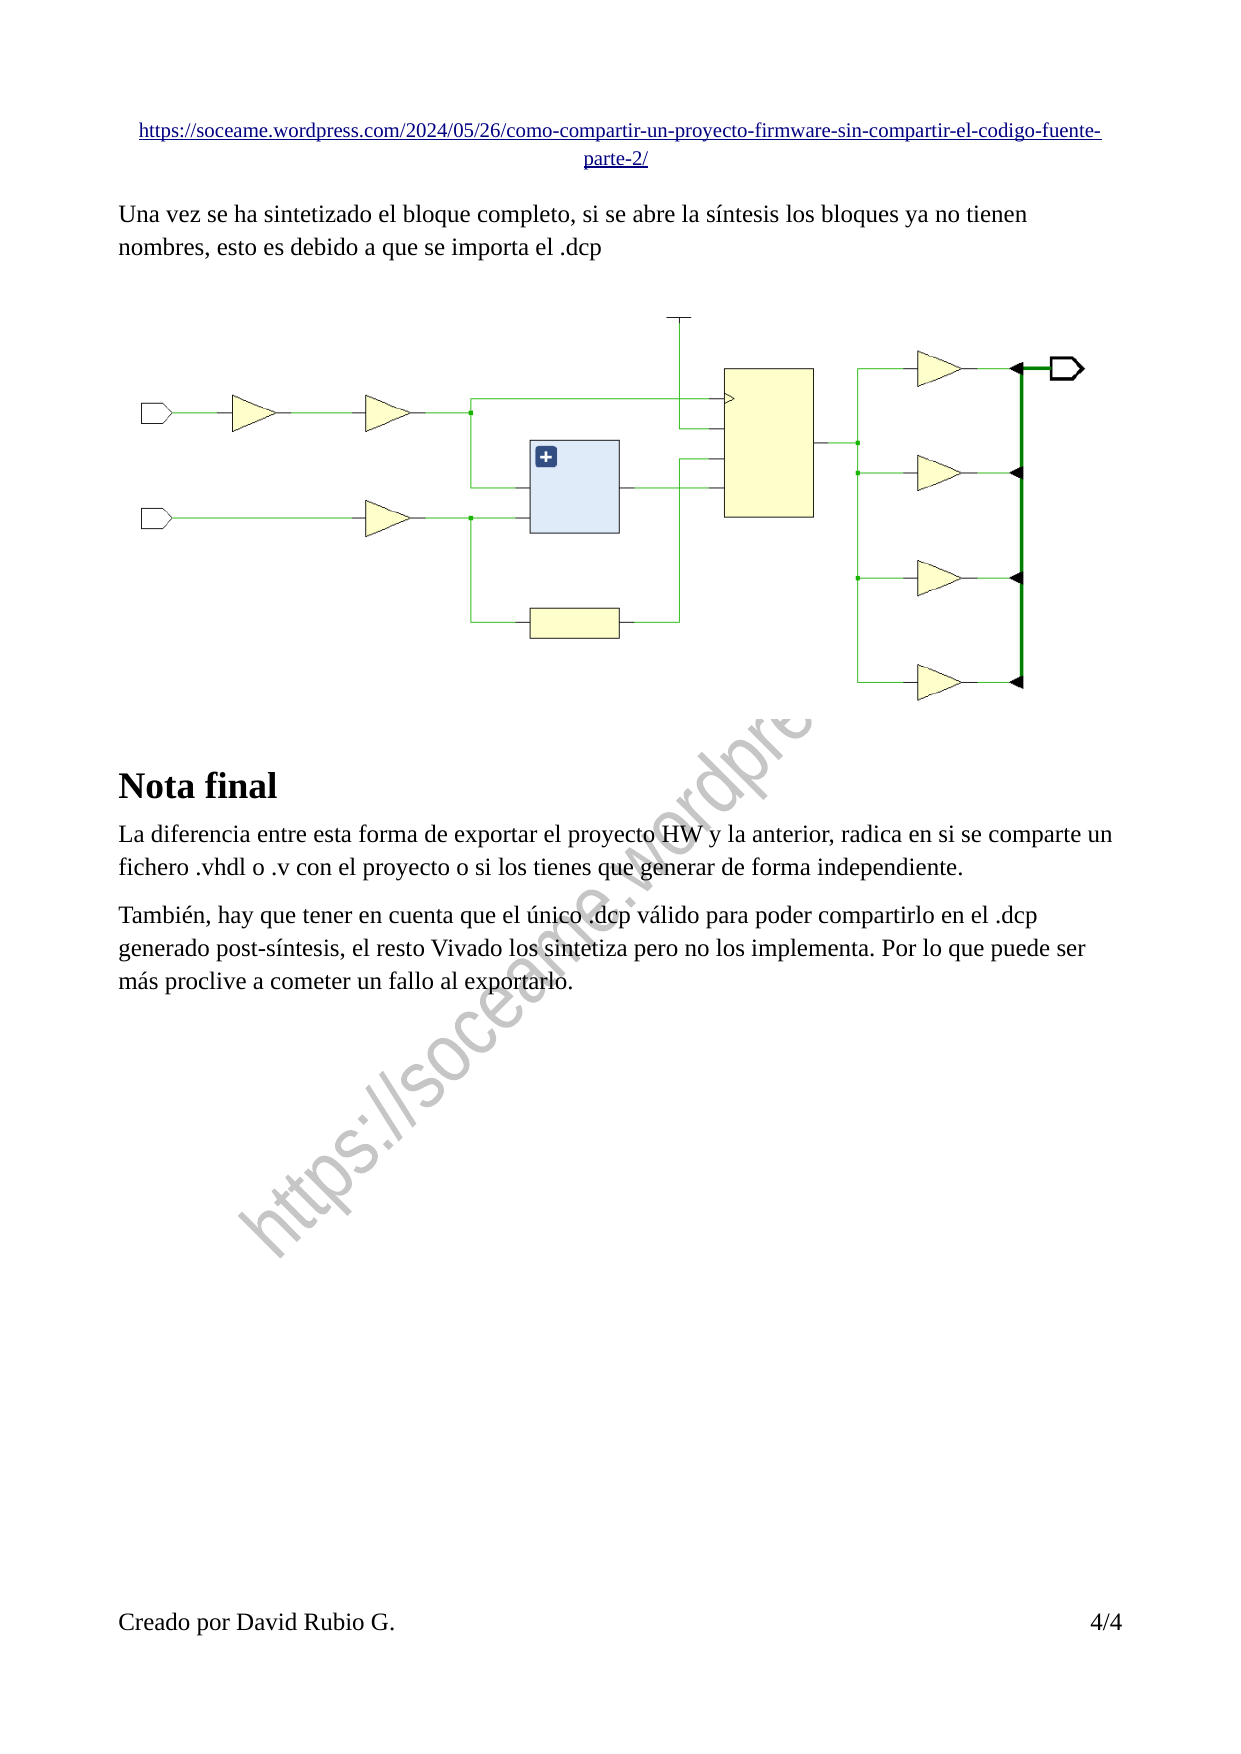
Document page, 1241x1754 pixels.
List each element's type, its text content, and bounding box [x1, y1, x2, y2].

text La diferencia entre esta forma de exportar el proyecto HW y la anterior, radica en si se comparte un fichero .vhdl o .v con el proyecto o si los tienes que generar de forma independiente. [644, 819, 1122, 881]
subtitle [704, 776, 732, 804]
subtitle [715, 763, 1122, 807]
text También, hay que tener en cuenta que el único .dcp válido para poder compartirlo en el .dcp generado post-síntesis, el resto Vivado los sintetiza pero no los implementa. Por lo que puede ser más proclive a cometer un fallo al exportarlo. [118, 900, 1122, 994]
picture [118, 280, 1101, 719]
text La diferencia entre esta forma de exportar el proyecto HW y la anterior, radica en si se comparte un fichero .vhdl o .v con el proyecto o si los tienes que generar de forma independiente. [118, 819, 657, 881]
text Una vez se ha sintetizado el bloque completo, si se abre la síntesis los bloques ya no tienen nombres, esto es debido a que se importa el .dcp [118, 199, 1122, 261]
subtitle Nota final [118, 763, 712, 807]
